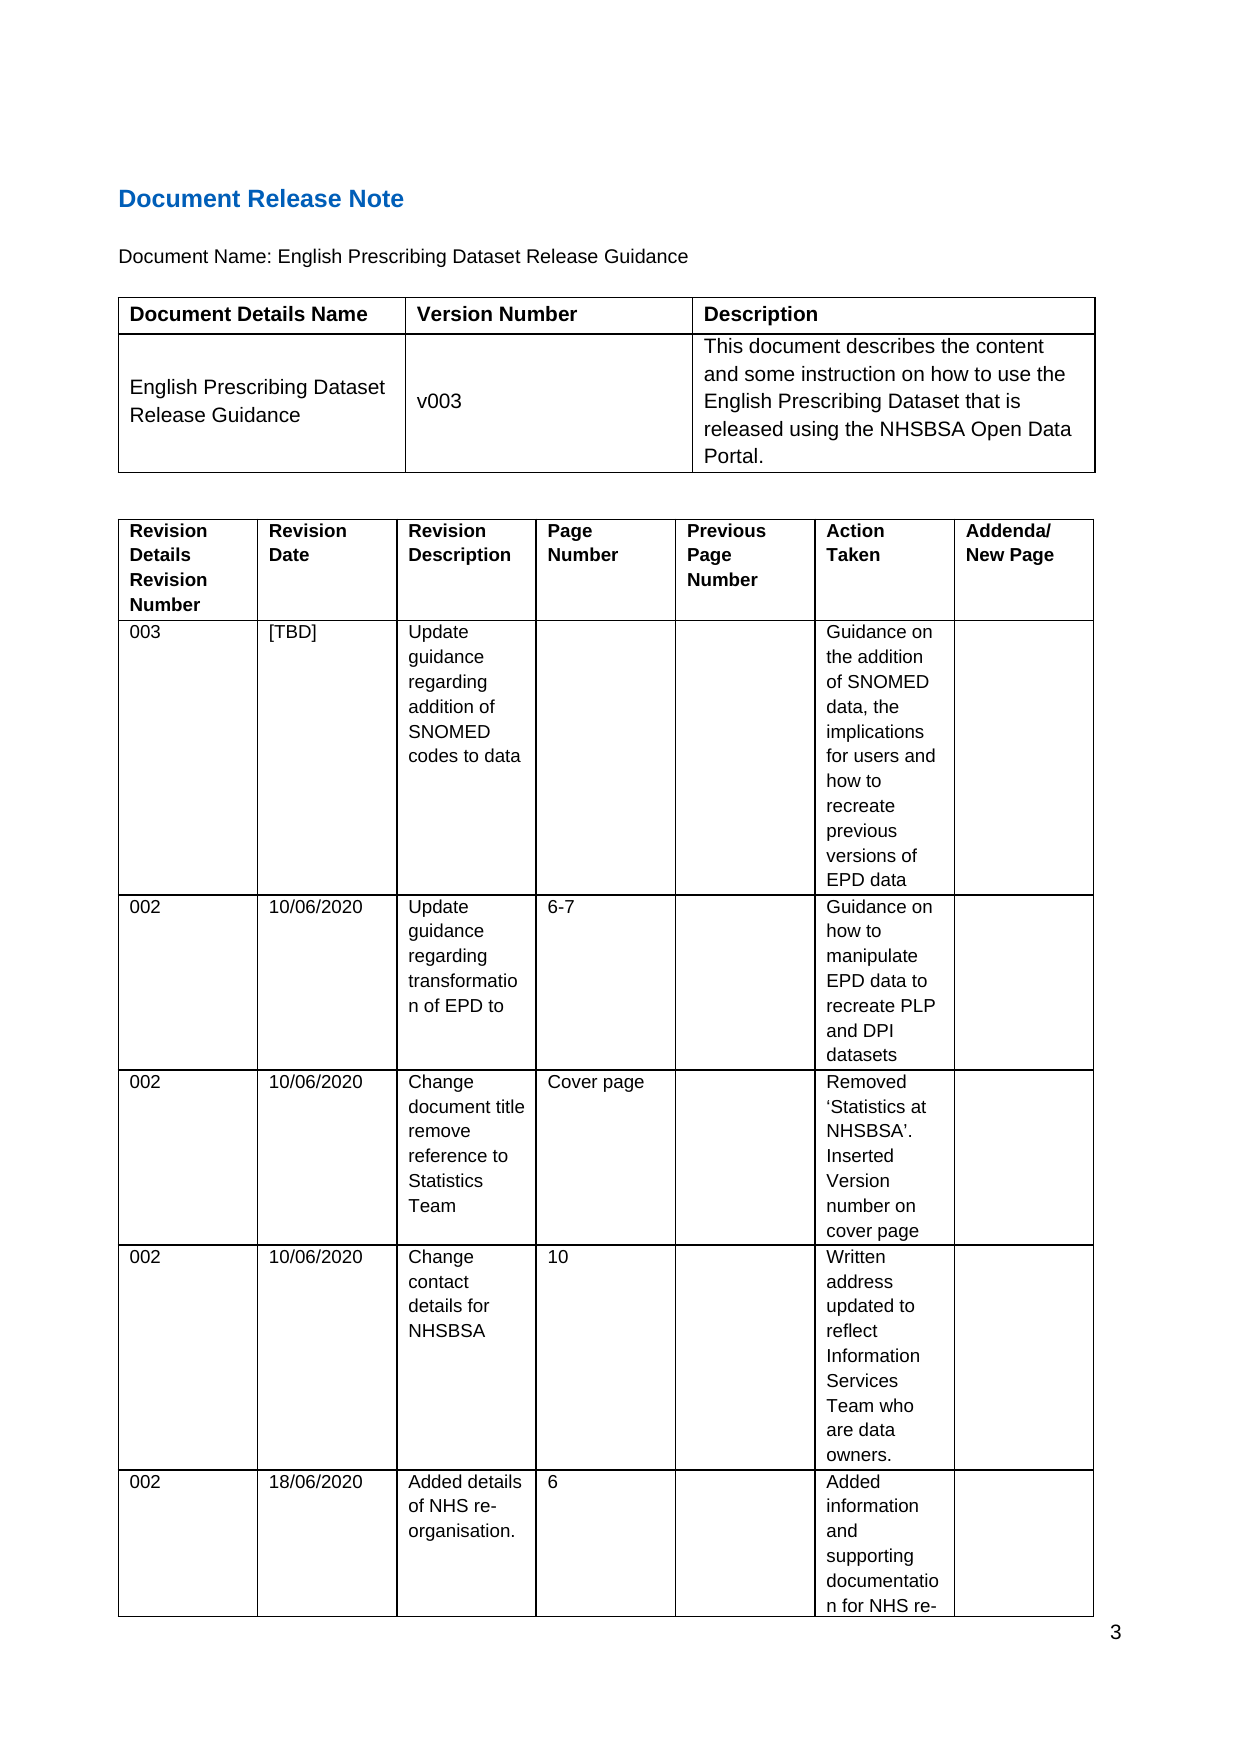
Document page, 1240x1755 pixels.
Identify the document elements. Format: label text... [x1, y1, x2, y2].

table_cell [676, 1246, 814, 1469]
table_cell [676, 621, 814, 894]
table_cell Change contact details for NHSBSA [398, 1246, 535, 1469]
table_cell [676, 1071, 814, 1244]
table_cell v003 [406, 335, 692, 472]
table_header Action Taken [816, 520, 954, 620]
table_cell [537, 621, 675, 894]
text Document Name: English Prescribing Dataset Release Guidance [118, 213, 1121, 268]
table_cell [955, 1071, 1093, 1244]
table_cell [676, 896, 814, 1069]
table_cell 002 [119, 1246, 257, 1469]
table_cell Removed ‘Statistics at NHSBSA’. Inserted Version number on cover page [816, 1071, 954, 1244]
table_header Revision Date [258, 520, 396, 620]
table_cell Added information and supporting documentation for NHS re- [816, 1471, 954, 1616]
table_cell [955, 896, 1093, 1069]
table_cell [955, 621, 1093, 894]
table_header Description [693, 298, 1094, 333]
table_header Revision Description [398, 520, 535, 620]
table_cell [676, 1471, 814, 1616]
table_cell Update guidance regarding addition of SNOMED codes to data [398, 621, 535, 894]
table_cell Cover page [537, 1071, 675, 1244]
table_cell 10/06/2020 [258, 896, 396, 1069]
table_cell 002 [119, 1071, 257, 1244]
table_header Document Details Name [119, 298, 405, 333]
table_cell Update guidance regarding transformation of EPD to [398, 896, 535, 1069]
table_cell English Prescribing Dataset Release Guidance [119, 335, 405, 472]
table_header Addenda/ New Page [955, 520, 1093, 620]
table_cell 10 [537, 1246, 675, 1469]
table_cell 18/06/2020 [258, 1471, 396, 1616]
table_header Page Number [537, 520, 675, 620]
table_cell 10/06/2020 [258, 1246, 396, 1469]
table_cell 002 [119, 1471, 257, 1616]
table_header Version Number [406, 298, 692, 333]
table_cell 003 [119, 621, 257, 894]
table_cell 6-7 [537, 896, 675, 1069]
table_header Previous Page Number [676, 520, 814, 620]
table_cell This document describes the content and some instruction on how to use the English Prescribing Dataset that is released using the NHSBSA Open Data Portal. [693, 335, 1094, 472]
table_cell 10/06/2020 [258, 1071, 396, 1244]
table_cell Change document title remove reference to Statistics Team [398, 1071, 535, 1244]
table_cell 002 [119, 896, 257, 1069]
table_cell Added details of NHS re-organisation. [398, 1471, 535, 1616]
table_cell Guidance on the addition of SNOMED data, the implications for users and how to recreate previous versions of EPD data [816, 621, 954, 894]
table_header Revision Details Revision Number [119, 520, 257, 620]
table_cell [955, 1246, 1093, 1469]
table_cell [TBD] [258, 621, 396, 894]
table_cell Guidance on how to manipulate EPD data to recreate PLP and DPI datasets [816, 896, 954, 1069]
table_cell 6 [537, 1471, 675, 1616]
subtitle Document Release Note [118, 184, 1121, 213]
table_cell Written address updated to reflect Information Services Team who are data owners. [816, 1246, 954, 1469]
table_cell [955, 1471, 1093, 1616]
